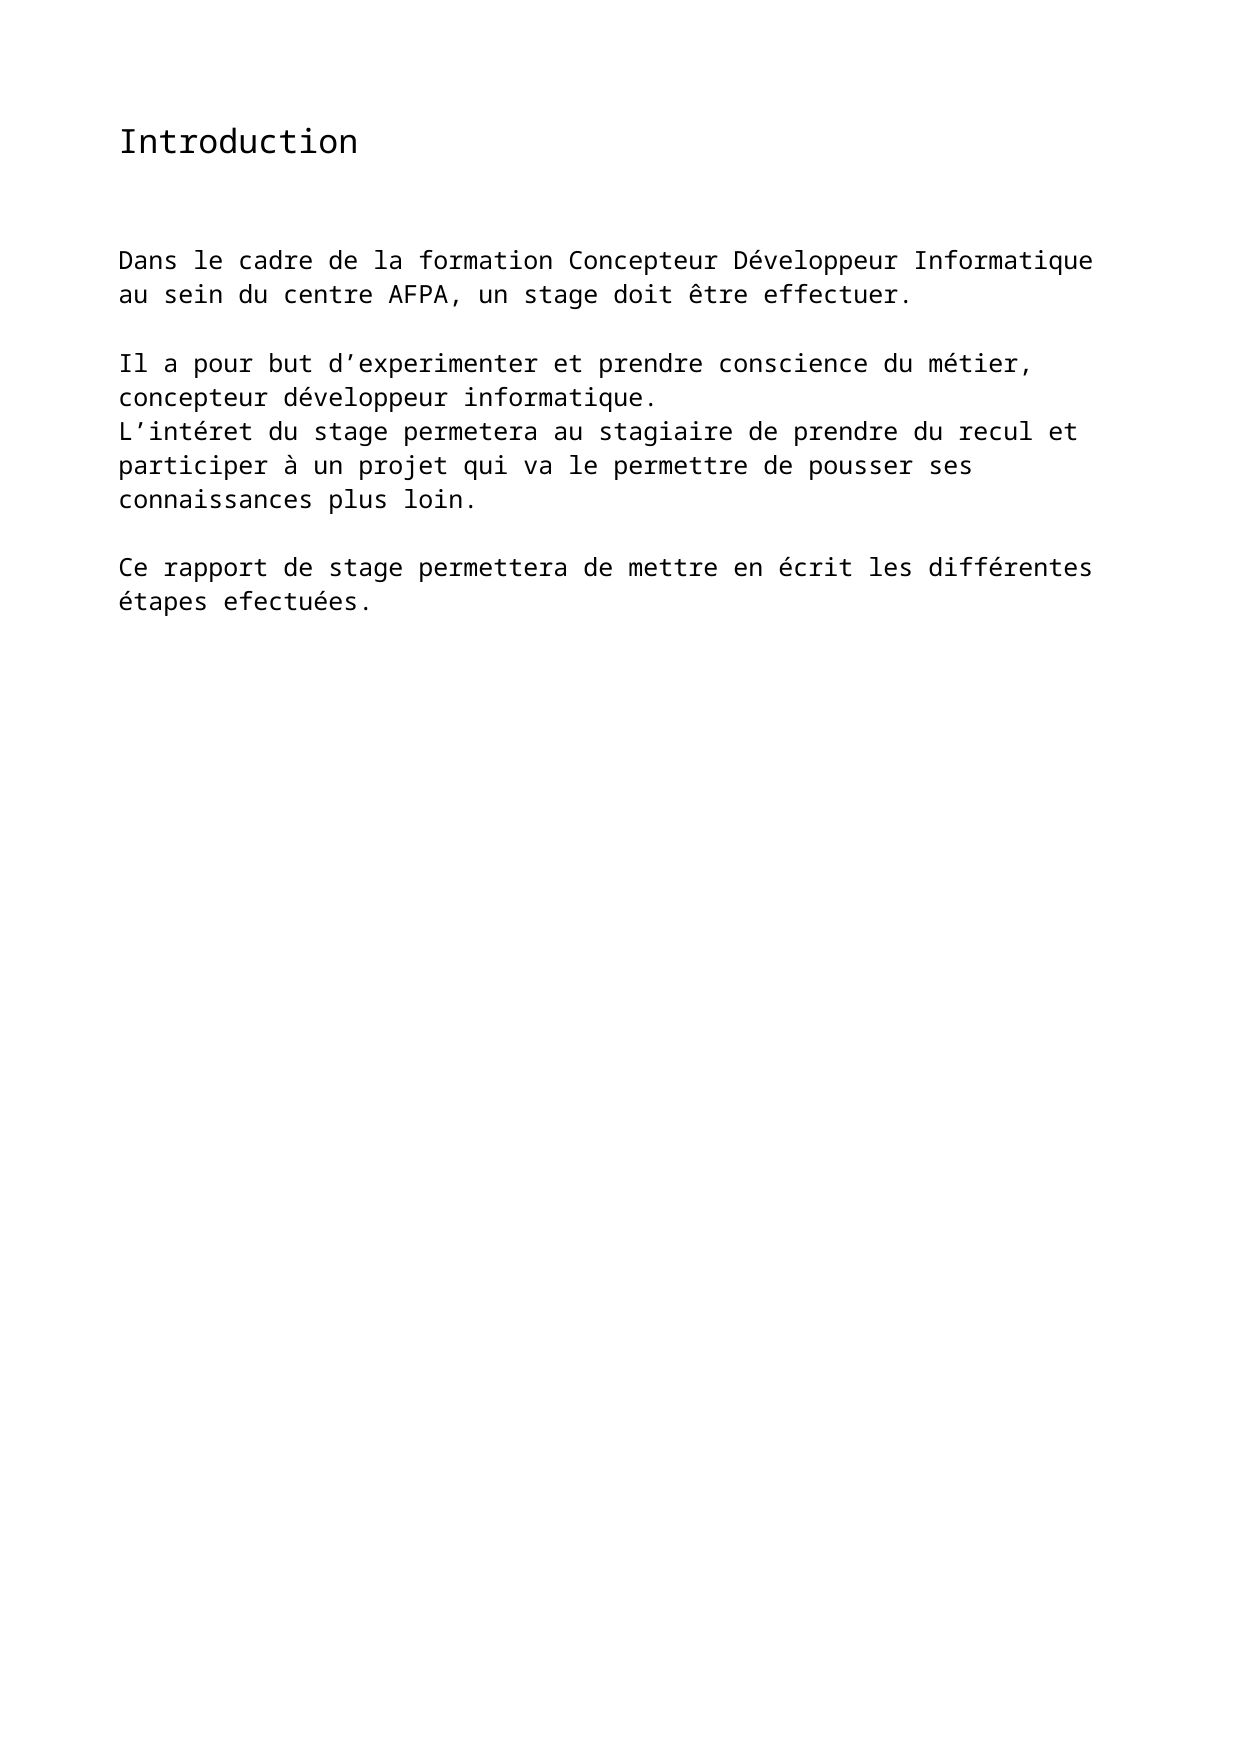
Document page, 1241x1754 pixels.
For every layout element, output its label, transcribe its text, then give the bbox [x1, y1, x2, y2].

text L’intéret du stage permetera au stagiaire de prendre du recul et participer à un projet qui va le permettre de pousser ses connaissances plus loin. [118, 413, 1122, 516]
text Introduction [118, 118, 1122, 163]
text Il a pour but d’experimenter et prendre conscience du métier, concepteur développeur informatique. [118, 345, 1122, 413]
text Ce rapport de stage permettera de mettre en écrit les différentes étapes efectuées. [118, 549, 1122, 618]
text Dans le cadre de la formation Concepteur Développeur Informatique au sein du centre AFPA, un stage doit être effectuer. [118, 243, 1122, 311]
